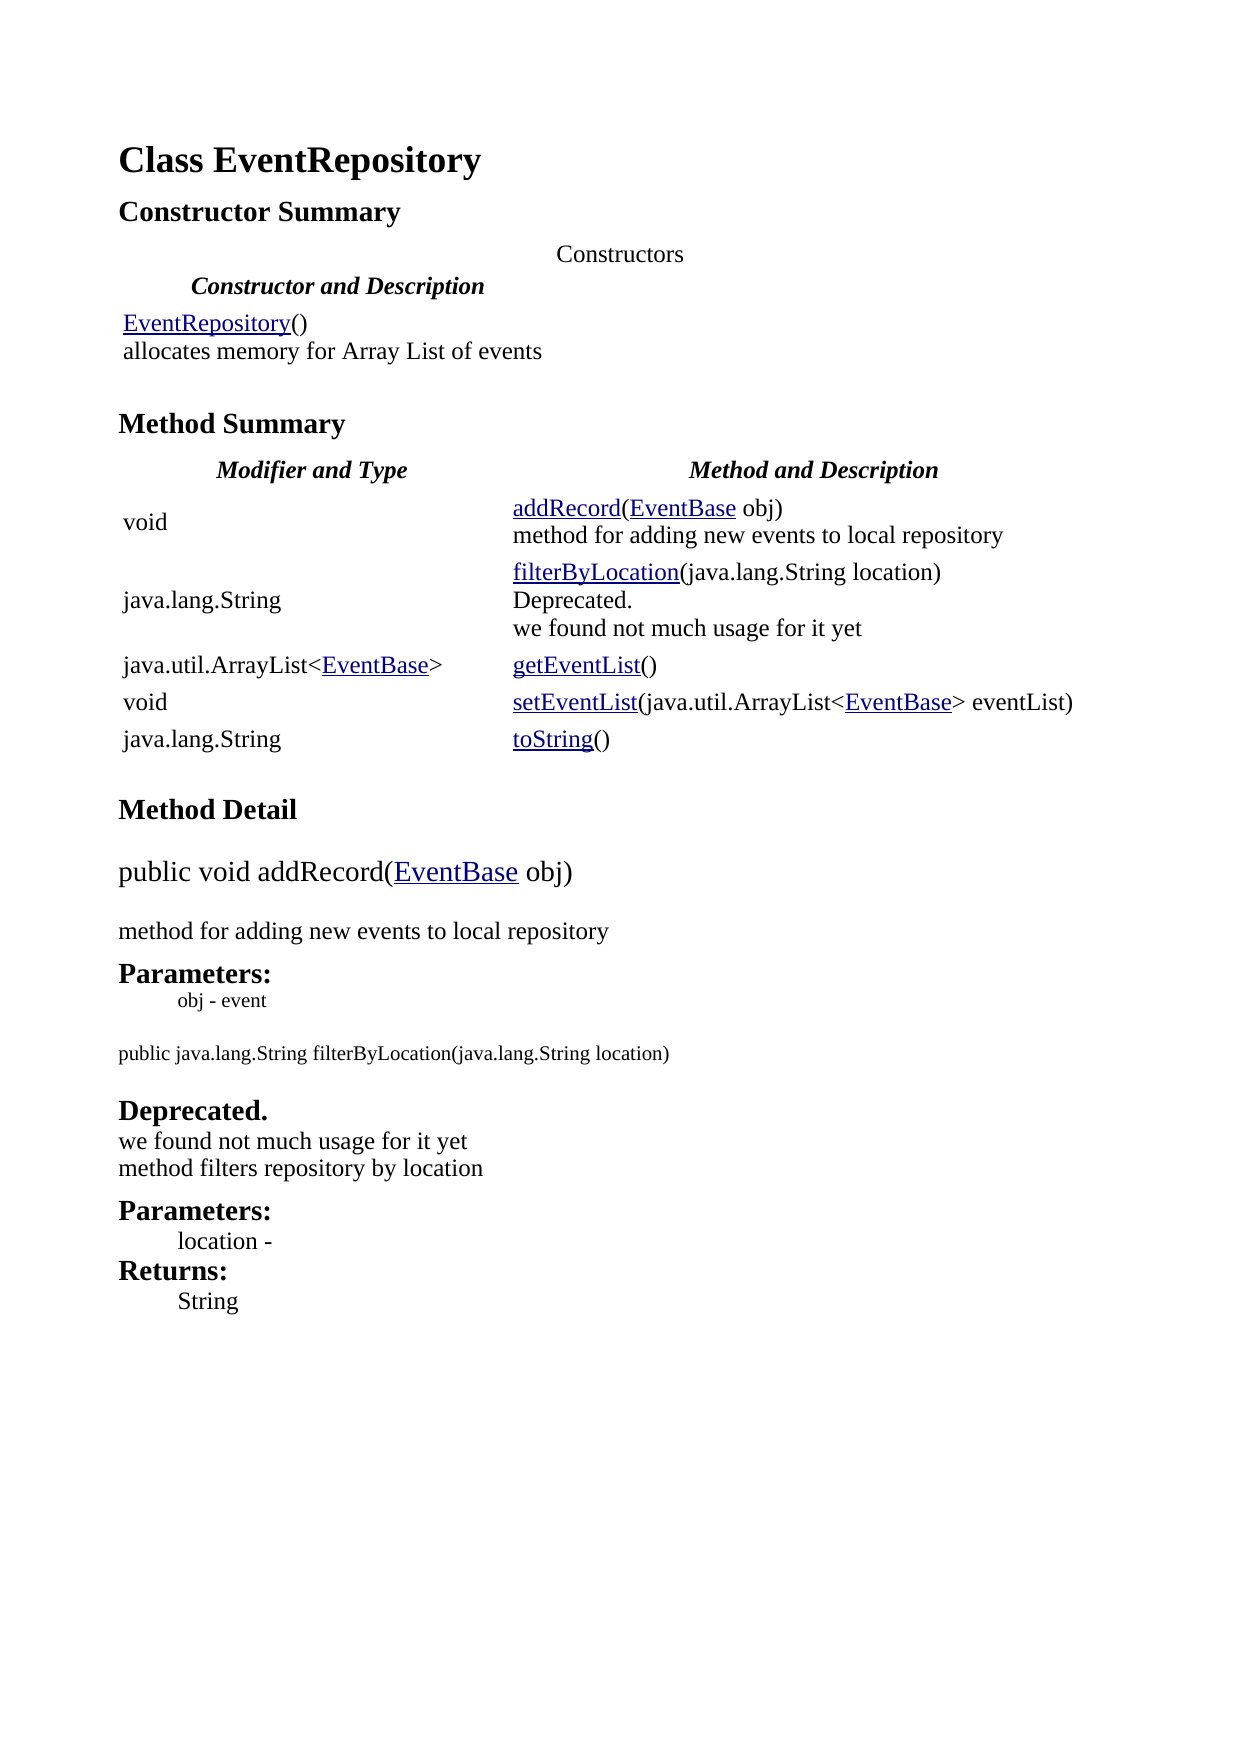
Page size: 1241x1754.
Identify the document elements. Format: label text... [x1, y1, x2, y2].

text method filters repository by location [118, 1154, 1122, 1182]
subtitle Method Summary [118, 407, 1122, 439]
text Deprecated. [118, 1094, 1122, 1127]
table_cell java.lang.String [118, 554, 508, 646]
table_cell filterByLocation(java.lang.String location) Deprecated. we found not much usage for it yet [508, 554, 1122, 646]
table_cell void [118, 489, 508, 554]
table_cell setEventList(java.util.ArrayList<EventBase> eventList) [508, 684, 1122, 721]
table_header Method and Description [508, 452, 1122, 489]
table_header Modifier and Type [118, 452, 508, 489]
table_cell toString() [508, 721, 1122, 758]
table_cell java.util.ArrayList<EventBase> [118, 646, 508, 683]
subtitle Returns: [118, 1255, 1122, 1287]
subtitle Method Detail [118, 793, 1122, 826]
table_cell void [118, 684, 508, 721]
list String [177, 1287, 1122, 1315]
subtitle Parameters: [118, 957, 1122, 989]
text method for adding new events to local repository [118, 917, 1122, 944]
table_header Constructor and Description [118, 268, 560, 305]
text Constructors [118, 240, 1122, 268]
subtitle Constructor Summary [118, 195, 1122, 227]
text public void addRecord(EventBase obj) [118, 855, 1122, 887]
text public java.lang.String filterByLocation(java.lang.String location) [118, 1042, 1122, 1065]
table_cell getEventList() [508, 646, 1122, 683]
text we found not much usage for it yet [118, 1127, 1122, 1154]
subtitle Class EventRepository [118, 139, 1122, 181]
table_cell addRecord(EventBase obj) method for adding new events to local repository [508, 489, 1122, 554]
list location - [177, 1227, 1122, 1255]
list obj - event [177, 989, 1122, 1012]
table_cell java.lang.String [118, 721, 508, 758]
table_cell EventRepository() allocates memory for Array List of events [118, 305, 560, 369]
subtitle Parameters: [118, 1195, 1122, 1227]
